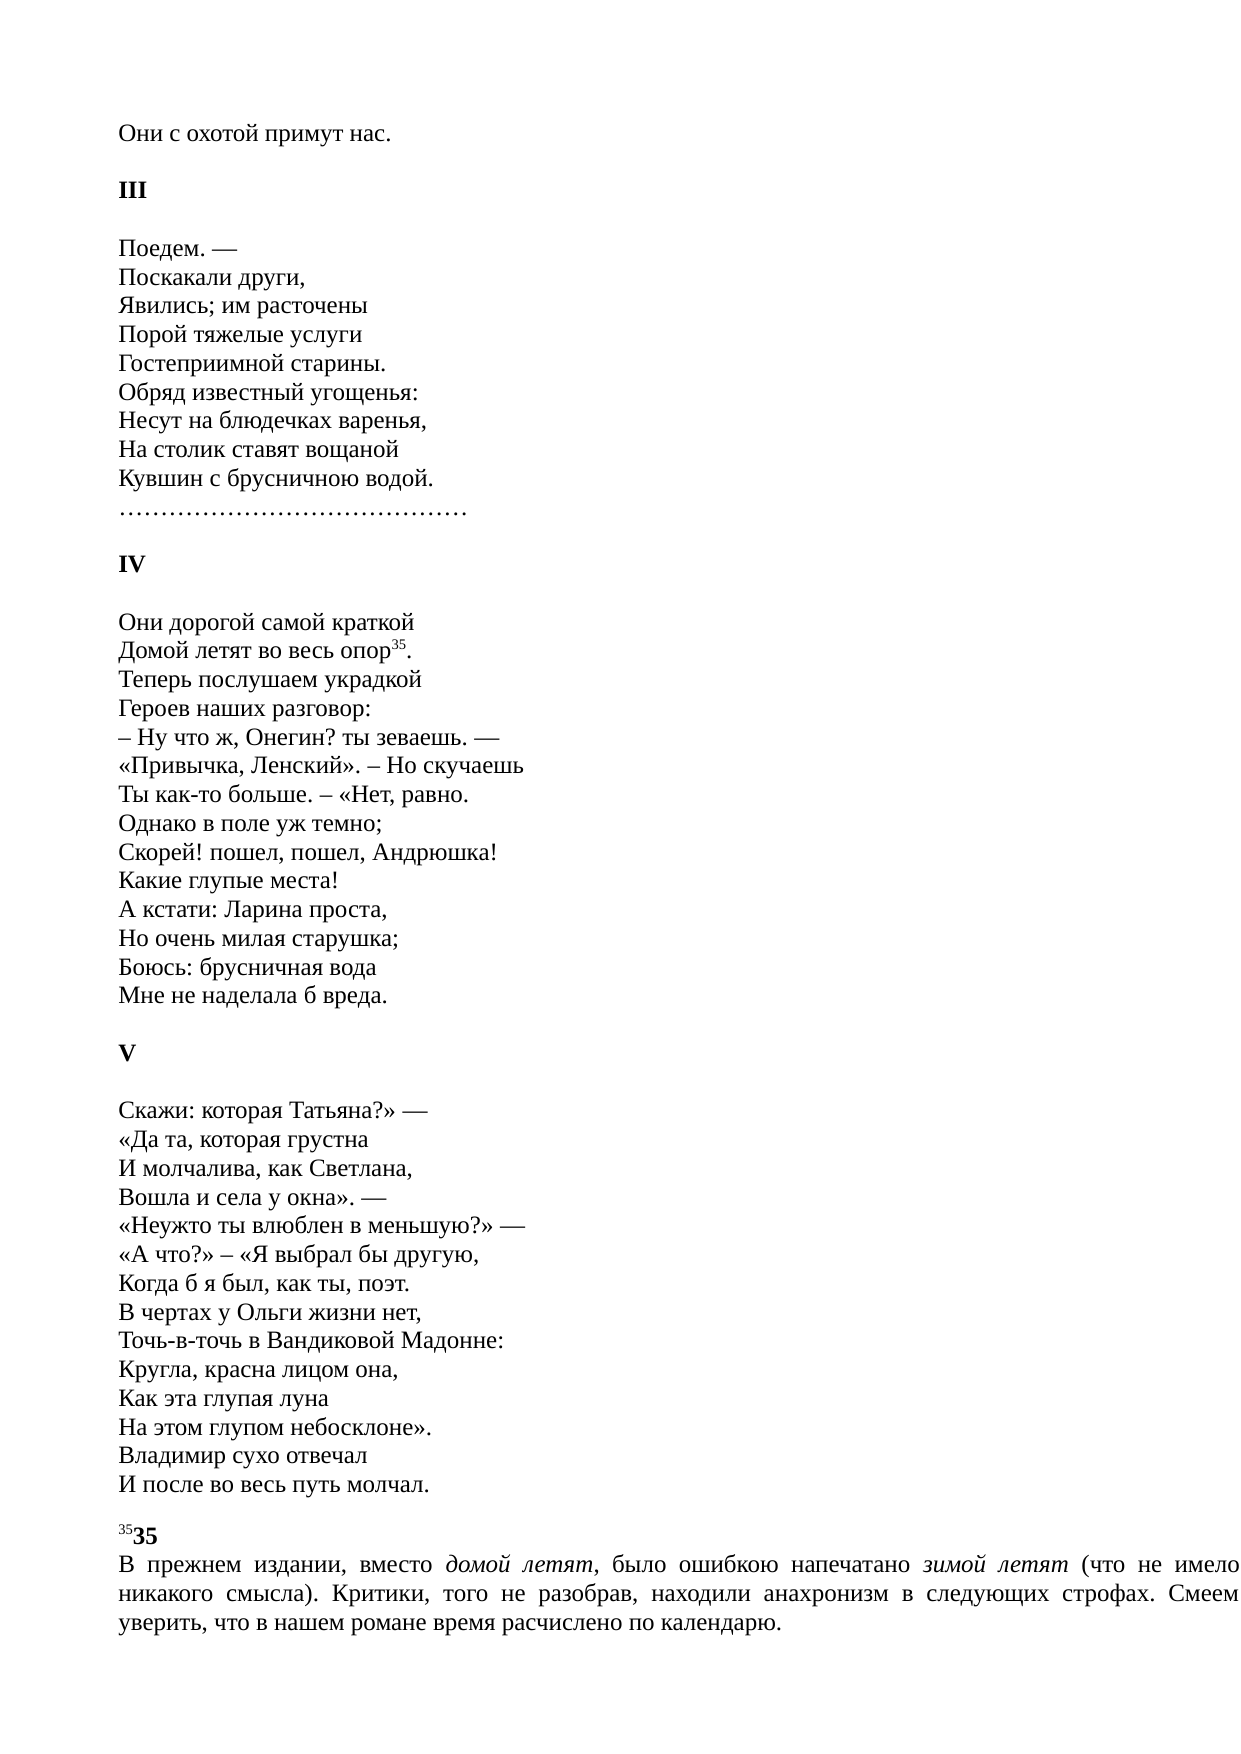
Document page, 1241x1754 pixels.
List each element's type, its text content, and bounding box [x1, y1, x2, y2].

text …………………………………… [118, 492, 1240, 521]
text Какие глупые места! [118, 866, 1240, 894]
text Кругла, красна лицом она, [118, 1354, 1240, 1383]
subtitle IV [118, 549, 1240, 578]
text Скорей! пошел, пошел, Андрюшка! [118, 837, 1240, 866]
text Когда б я был, как ты, поэт. [118, 1268, 1240, 1297]
text Теперь послушаем украдкой [118, 664, 1240, 693]
text Они дорогой самой краткой [118, 607, 1240, 636]
text «Привычка, Ленский». – Но скучаешь [118, 751, 1240, 779]
text На столик ставят вощаной [118, 434, 1240, 463]
text А кстати: Ларина проста, [118, 894, 1240, 923]
text Ты как-то больше. – «Нет, равно. [118, 779, 1240, 808]
text Поедем. — [118, 233, 1240, 262]
subtitle V [118, 1038, 1240, 1067]
text Мне не наделала б вреда. [118, 981, 1240, 1009]
text Точь-в-точь в Вандиковой Мадонне: [118, 1326, 1240, 1354]
text Гостеприимной старины. [118, 348, 1240, 377]
text На этом глупом небосклоне». [118, 1412, 1240, 1441]
text В прежнем издании, вместо домой летят, было ошибкою напечатано зимой летят (что не имело никакого смысла). Критики, того не разобрав, находили анахронизм в следующих строфах. Смеем уверить, что в нашем романе время расчислено по календарю. [118, 1549, 1240, 1636]
text Порой тяжелые услуги [118, 319, 1240, 348]
text Явились; им расточены [118, 291, 1240, 319]
text Поскакали други, [118, 262, 1240, 291]
text Героев наших разговор: [118, 693, 1240, 722]
text Боюсь: брусничная вода [118, 952, 1240, 981]
text Вошла и села у окна». — [118, 1182, 1240, 1211]
text «Неужто ты влюблен в меньшую?» — [118, 1211, 1240, 1239]
text «А что?» – «Я выбрал бы другую, [118, 1239, 1240, 1268]
text И молчалива, как Светлана, [118, 1153, 1240, 1182]
text Домой летят во весь опор. [118, 636, 1240, 664]
text Как эта глупая луна [118, 1383, 1240, 1412]
text В чертах у Ольги жизни нет, [118, 1297, 1240, 1326]
text Владимир сухо отвечал [118, 1441, 1240, 1469]
text И после во весь путь молчал. [118, 1469, 1240, 1498]
subtitle III [118, 176, 1240, 204]
text Однако в поле уж темно; [118, 808, 1240, 837]
text Они с охотой примут нас. [118, 118, 1240, 147]
text – Ну что ж, Онегин? ты зеваешь. — [118, 722, 1240, 751]
text «Да та, которая грустна [118, 1124, 1240, 1153]
text Обряд известный угощенья: [118, 377, 1240, 406]
text Кувшин с брусничною водой. [118, 463, 1240, 492]
text Но очень милая старушка; [118, 923, 1240, 952]
text Несут на блюдечках варенья, [118, 406, 1240, 434]
text 35 [118, 1521, 1240, 1549]
text Скажи: которая Татьяна?» — [118, 1096, 1240, 1124]
